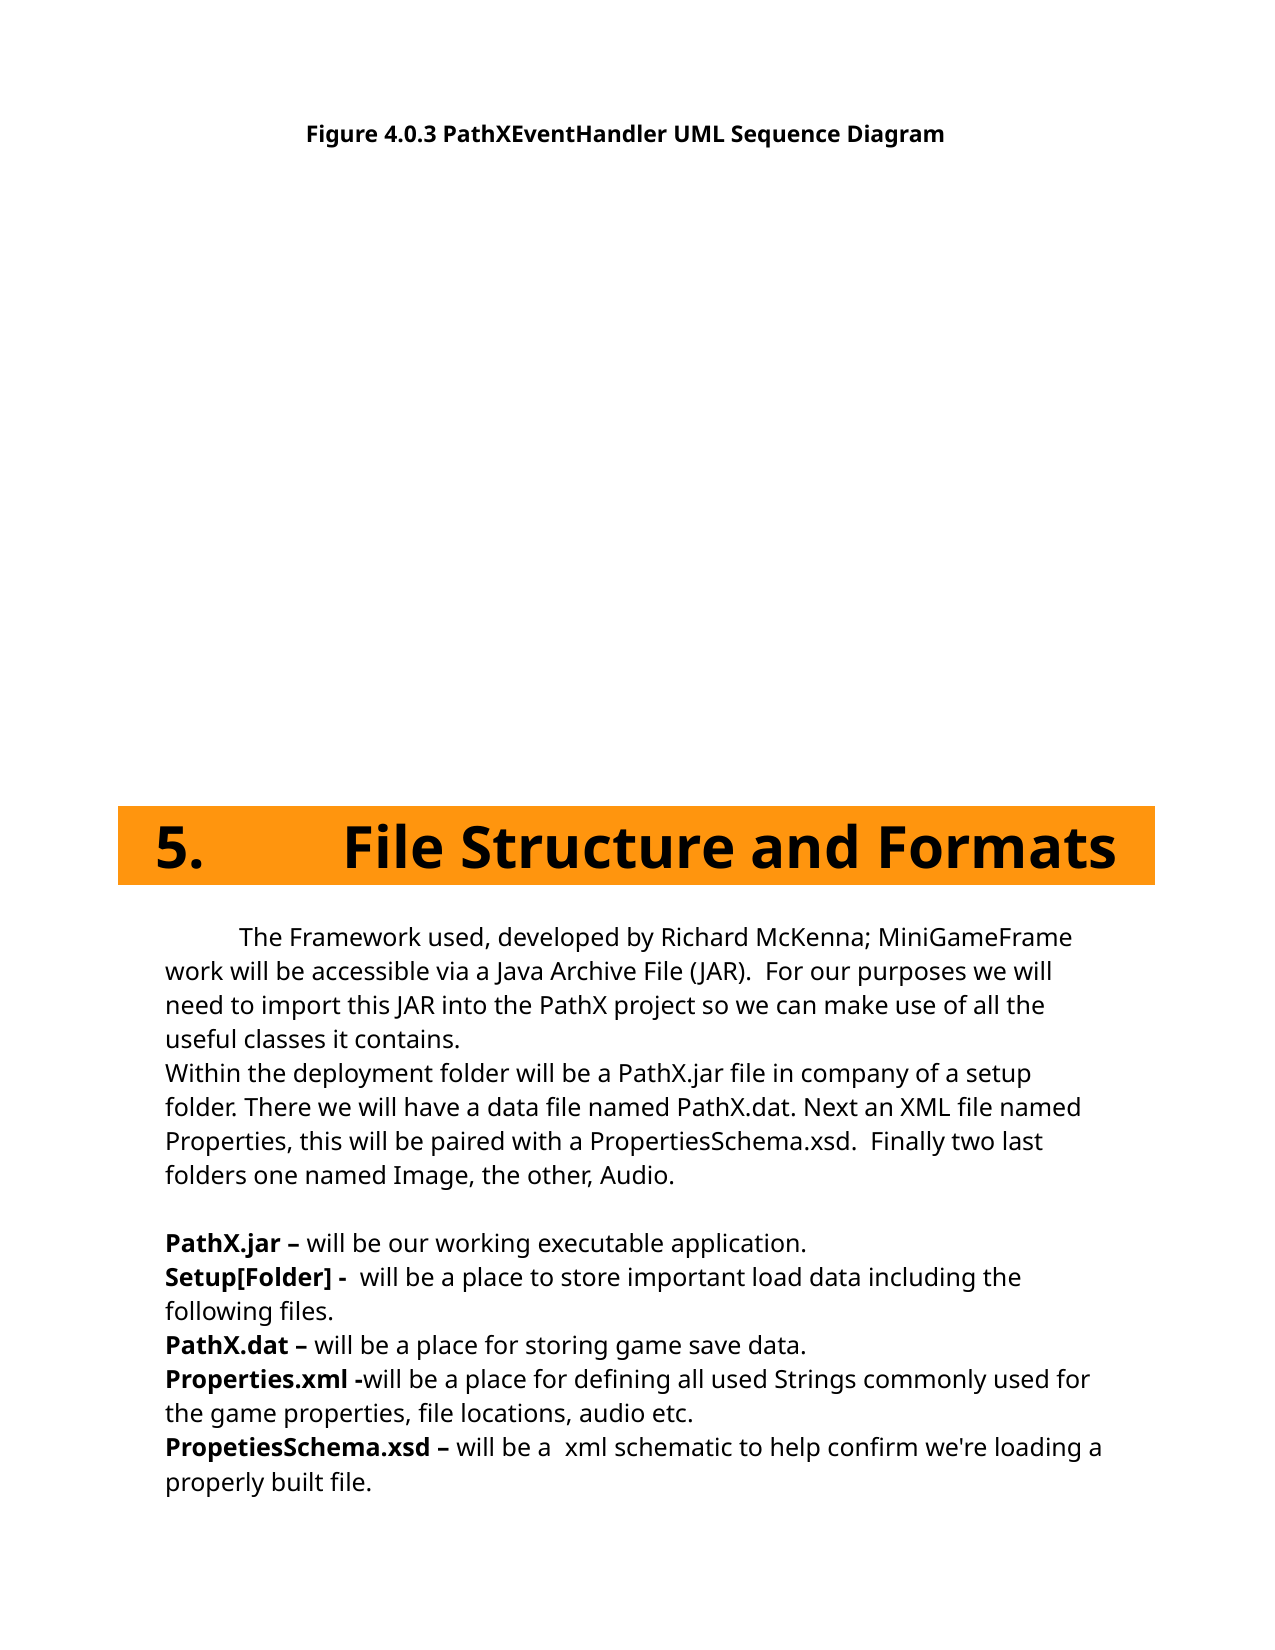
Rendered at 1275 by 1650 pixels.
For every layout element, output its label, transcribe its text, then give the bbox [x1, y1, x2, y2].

text PropetiesSchema.xsd – will be a xml schematic to help confirm we're loading a properly built file. [165, 1430, 1108, 1498]
text Setup[Folder] - will be a place to store important load data including the following files. [165, 1260, 1108, 1328]
text Within the deployment folder will be a PathX.jar file in company of a setup folder. There we will have a data file named PathX.dat. Next an XML file named Properties, this will be paired with a PropertiesSchema.xsd. Finally two last folders one named Image, the other, Audio. [165, 1055, 1108, 1192]
text The Framework used, developed by Richard McKenna; MiniGameFrame work will be accessible via a Java Archive File (JAR). For our purposes we will need to import this JAR into the PathX project so we can make use of all the useful classes it contains. [165, 919, 1108, 1055]
list File Structure and Formats [118, 806, 1155, 885]
text PathX.jar – will be our working executable application. [165, 1226, 1108, 1260]
text Properties.xml -will be a place for defining all used Strings commonly used for the game properties, file locations, audio etc. [165, 1362, 1108, 1430]
text PathX.dat – will be a place for storing game save data. [165, 1328, 1108, 1362]
list Figure 4.0.3 PathXEventHandler UML Sequence Diagram [268, 118, 1157, 149]
